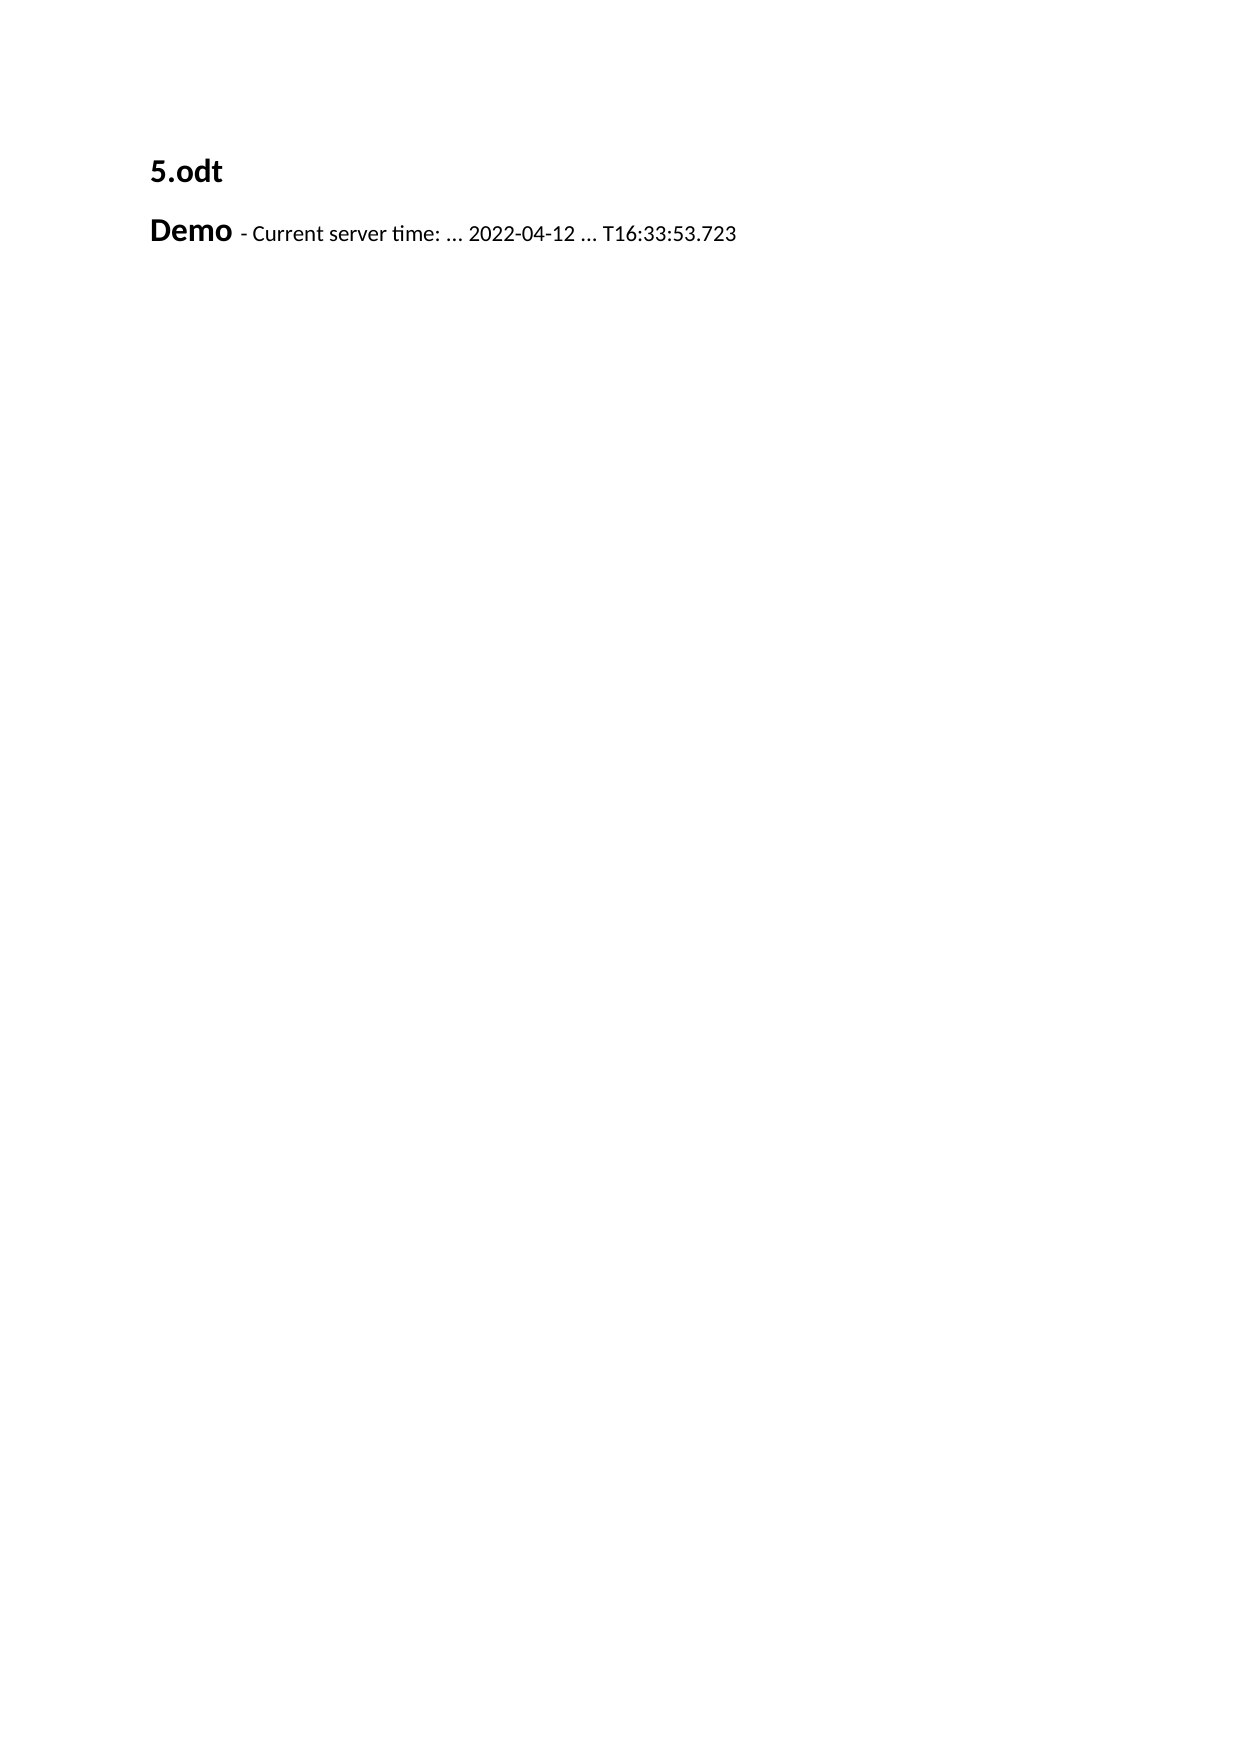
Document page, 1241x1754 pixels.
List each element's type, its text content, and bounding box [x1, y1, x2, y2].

text 5.odt [150, 150, 1090, 191]
text Demo - Current server time: ... 2022-04-12 ... T16:33:53.723 [150, 209, 1090, 250]
